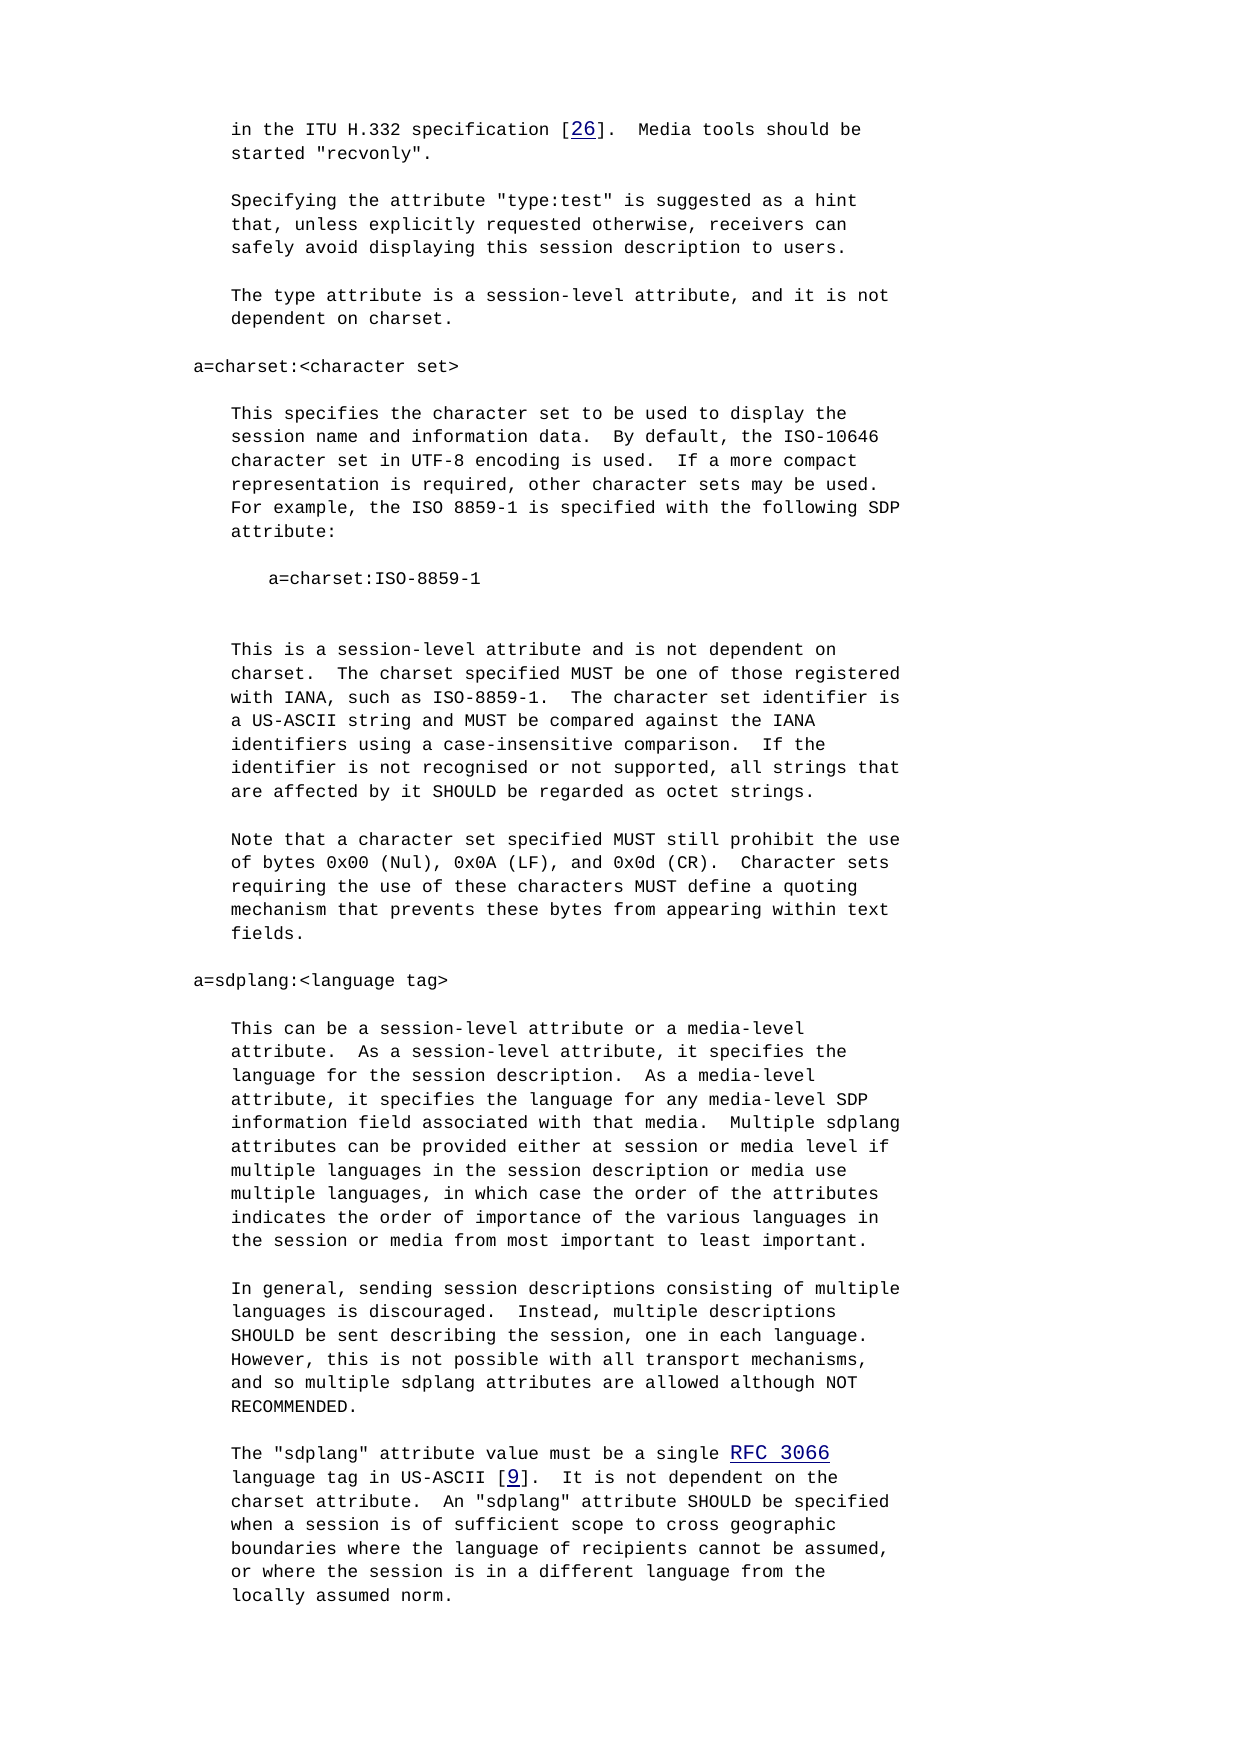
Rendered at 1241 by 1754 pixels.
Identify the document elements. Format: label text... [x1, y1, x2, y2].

text the session or media from most important to least important. [118, 1229, 1122, 1253]
text identifiers using a case-insensitive comparison. If the [118, 733, 1122, 757]
text boundaries where the language of recipients cannot be assumed, [118, 1537, 1122, 1561]
text For example, the ISO 8859-1 is specified with the following SDP [118, 496, 1122, 520]
text The "sdplang" attribute value must be a single RFC 3066 [118, 1442, 1122, 1466]
text attribute, it specifies the language for any media-level SDP [118, 1088, 1122, 1111]
text and so multiple sdplang attributes are allowed although NOT [118, 1371, 1122, 1395]
text locally assumed norm. [118, 1584, 1122, 1608]
text mechanism that prevents these bytes from appearing within text [118, 898, 1122, 922]
text This specifies the character set to be used to display the [118, 402, 1122, 426]
text language tag in US-ASCII [9]. It is not dependent on the [118, 1466, 1122, 1489]
text charset. The charset specified MUST be one of those registered [118, 662, 1122, 686]
text a=charset:<character set> [118, 354, 1122, 378]
text character set in UTF-8 encoding is used. If a more compact [118, 449, 1122, 473]
text This can be a session-level attribute or a media-level [118, 1017, 1122, 1040]
text This is a session-level attribute and is not dependent on [118, 638, 1122, 662]
text that, unless explicitly requested otherwise, receivers can [118, 213, 1122, 236]
text a=sdplang:<language tag> [118, 969, 1122, 993]
text RECOMMENDED. [118, 1395, 1122, 1419]
text representation is required, other character sets may be used. [118, 473, 1122, 496]
text language for the session description. As a media-level [118, 1064, 1122, 1088]
text safely avoid displaying this session description to users. [118, 236, 1122, 260]
text when a session is of sufficient scope to cross geographic [118, 1513, 1122, 1537]
text in the ITU H.332 specification [26]. Media tools should be [118, 118, 1122, 142]
text started "recvonly". [118, 142, 1122, 165]
text multiple languages, in which case the order of the attributes [118, 1182, 1122, 1206]
text charset attribute. An "sdplang" attribute SHOULD be specified [118, 1489, 1122, 1513]
text with IANA, such as ISO-8859-1. The character set identifier is [118, 686, 1122, 709]
text languages is discouraged. Instead, multiple descriptions [118, 1300, 1122, 1324]
text SHOULD be sent describing the session, one in each language. [118, 1324, 1122, 1348]
text identifier is not recognised or not supported, all strings that [118, 757, 1122, 780]
text dependent on charset. [118, 307, 1122, 331]
text or where the session is in a different language from the [118, 1561, 1122, 1584]
text fields. [118, 922, 1122, 946]
text However, this is not possible with all transport mechanisms, [118, 1348, 1122, 1371]
text are affected by it SHOULD be regarded as octet strings. [118, 780, 1122, 804]
text The type attribute is a session-level attribute, and it is not [118, 284, 1122, 307]
text information field associated with that media. Multiple sdplang [118, 1111, 1122, 1135]
text Note that a character set specified MUST still prohibit the use [118, 827, 1122, 851]
text a US-ASCII string and MUST be compared against the IANA [118, 709, 1122, 733]
text attributes can be provided either at session or media level if [118, 1135, 1122, 1158]
text requiring the use of these characters MUST define a quoting [118, 875, 1122, 898]
text attribute: [118, 520, 1122, 544]
text session name and information data. By default, the ISO-10646 [118, 426, 1122, 449]
text Specifying the attribute "type:test" is suggested as a hint [118, 189, 1122, 213]
text a=charset:ISO-8859-1 [118, 567, 1122, 591]
text indicates the order of importance of the various languages in [118, 1206, 1122, 1229]
text of bytes 0x00 (Nul), 0x0A (LF), and 0x0d (CR). Character sets [118, 851, 1122, 875]
text multiple languages in the session description or media use [118, 1158, 1122, 1182]
text In general, sending session descriptions consisting of multiple [118, 1277, 1122, 1300]
text attribute. As a session-level attribute, it specifies the [118, 1040, 1122, 1064]
